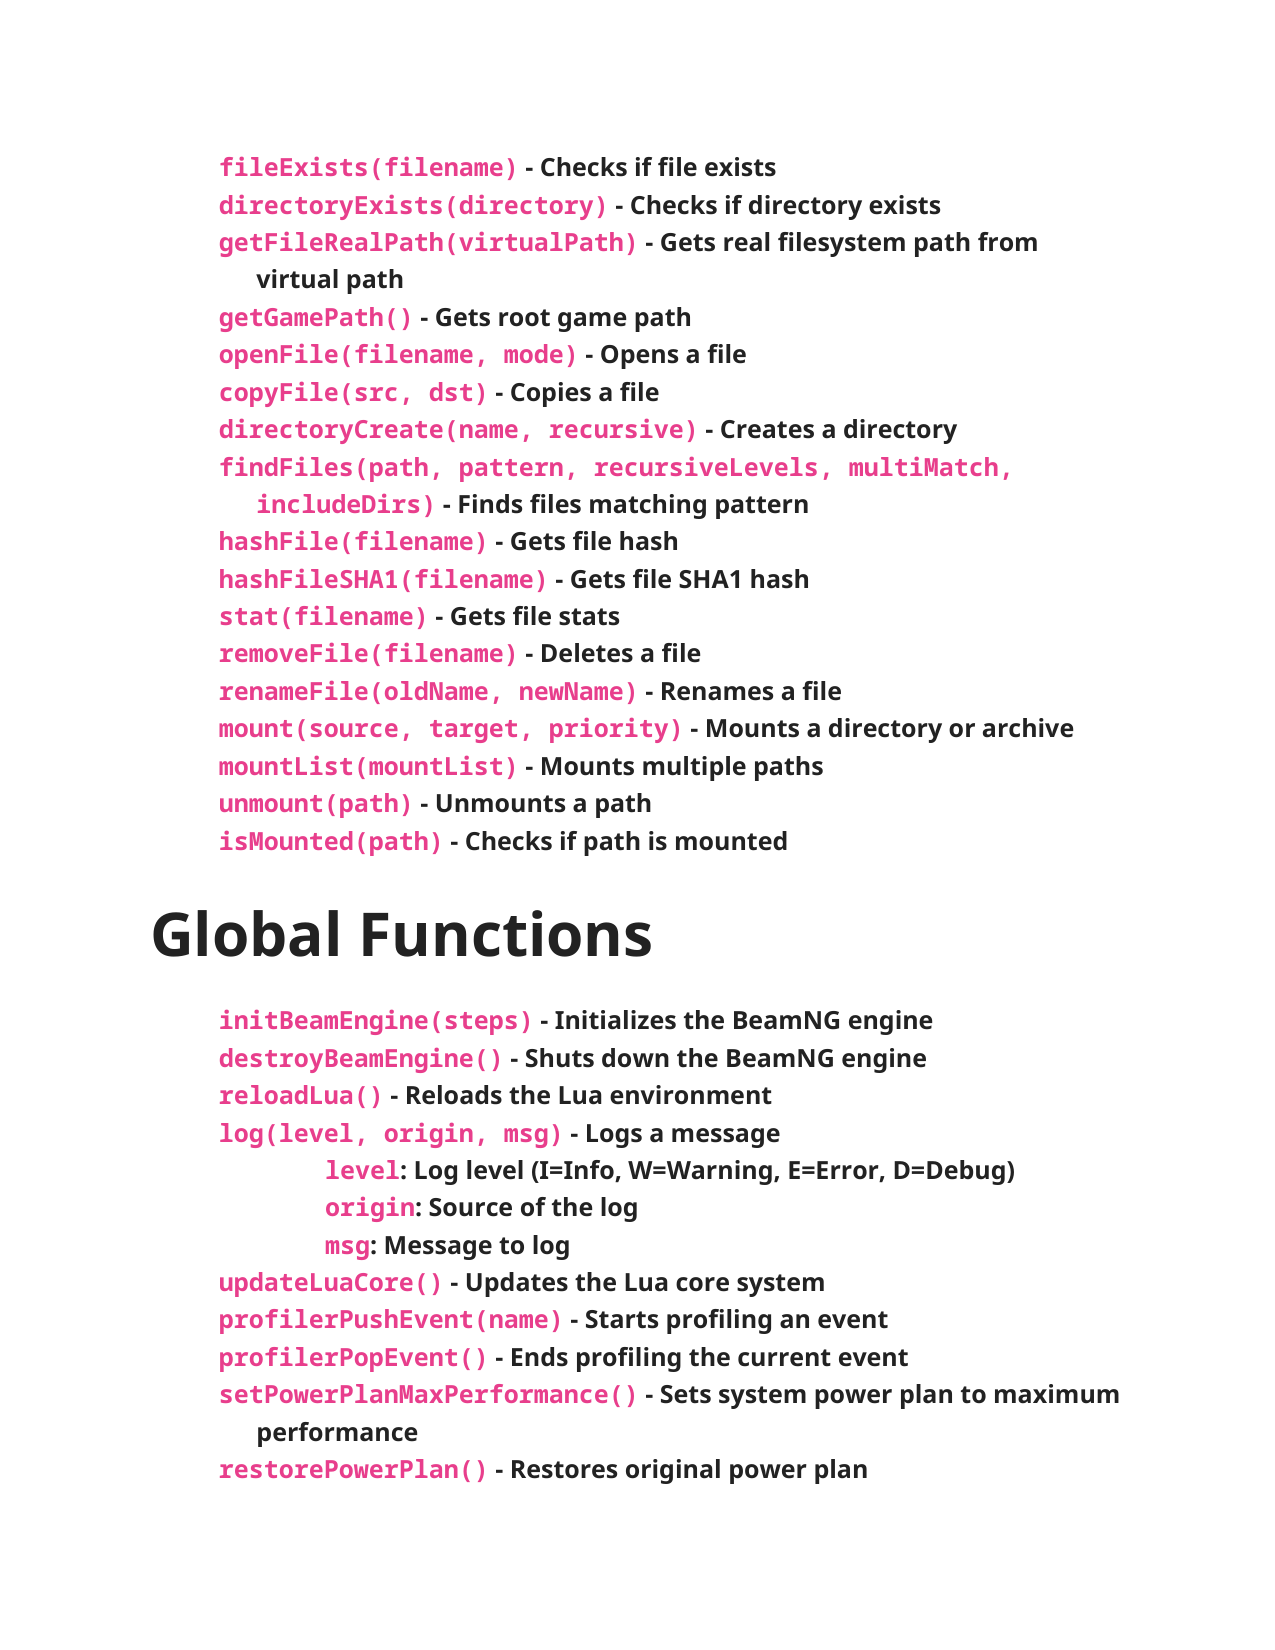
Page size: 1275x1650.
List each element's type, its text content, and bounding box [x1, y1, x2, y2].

subtitle unmount(path) - Unmounts a path [219, 786, 1125, 820]
subtitle reloadLua() - Reloads the Lua environment [219, 1078, 1125, 1112]
subtitle copyFile(src, dst) - Copies a file [219, 374, 1125, 408]
subtitle renameFile(oldName, newName) - Renames a file [219, 673, 1125, 708]
subtitle updateLuaCore() - Updates the Lua core system [219, 1265, 1125, 1299]
subtitle destroyBeamEngine() - Shuts down the BeamNG engine [219, 1040, 1125, 1074]
subtitle origin: Source of the log [325, 1190, 1125, 1224]
subtitle Global Functions [150, 892, 1125, 974]
subtitle level: Log level (I=Info, W=Warning, E=Error, D=Debug) [325, 1153, 1125, 1187]
subtitle msg: Message to log [325, 1227, 1125, 1261]
subtitle getFileRealPath(virtualPath) - Gets real filesystem path from virtual path [219, 225, 1125, 296]
subtitle restorePowerPlan() - Restores original power plan [219, 1452, 1125, 1486]
subtitle removeFile(filename) - Deletes a file [219, 636, 1125, 670]
subtitle log(level, origin, msg) - Logs a message [219, 1115, 1125, 1149]
subtitle openFile(filename, mode) - Opens a file [219, 337, 1125, 371]
subtitle fileExists(filename) - Checks if file exists [219, 150, 1125, 184]
subtitle setPowerPlanMaxPerformance() - Sets system power plan to maximum performance [219, 1377, 1125, 1448]
subtitle hashFile(filename) - Gets file hash [219, 524, 1125, 558]
subtitle directoryCreate(name, recursive) - Creates a directory [219, 412, 1125, 446]
subtitle profilerPopEvent() - Ends profiling the current event [219, 1339, 1125, 1374]
subtitle profilerPushEvent(name) - Starts profiling an event [219, 1302, 1125, 1336]
subtitle mountList(mountList) - Mounts multiple paths [219, 748, 1125, 782]
subtitle directoryExists(directory) - Checks if directory exists [219, 187, 1125, 221]
subtitle mount(source, target, priority) - Mounts a directory or archive [219, 711, 1125, 745]
subtitle getGamePath() - Gets root game path [219, 299, 1125, 334]
subtitle hashFileSHA1(filename) - Gets file SHA1 hash [219, 561, 1125, 595]
subtitle findFiles(path, pattern, recursiveLevels, multiMatch, includeDirs) - Finds files matching pattern [219, 449, 1125, 521]
subtitle isMounted(path) - Checks if path is mounted [219, 823, 1125, 857]
subtitle initBeamEngine(steps) - Initializes the BeamNG engine [219, 1003, 1125, 1037]
subtitle stat(filename) - Gets file stats [219, 599, 1125, 633]
